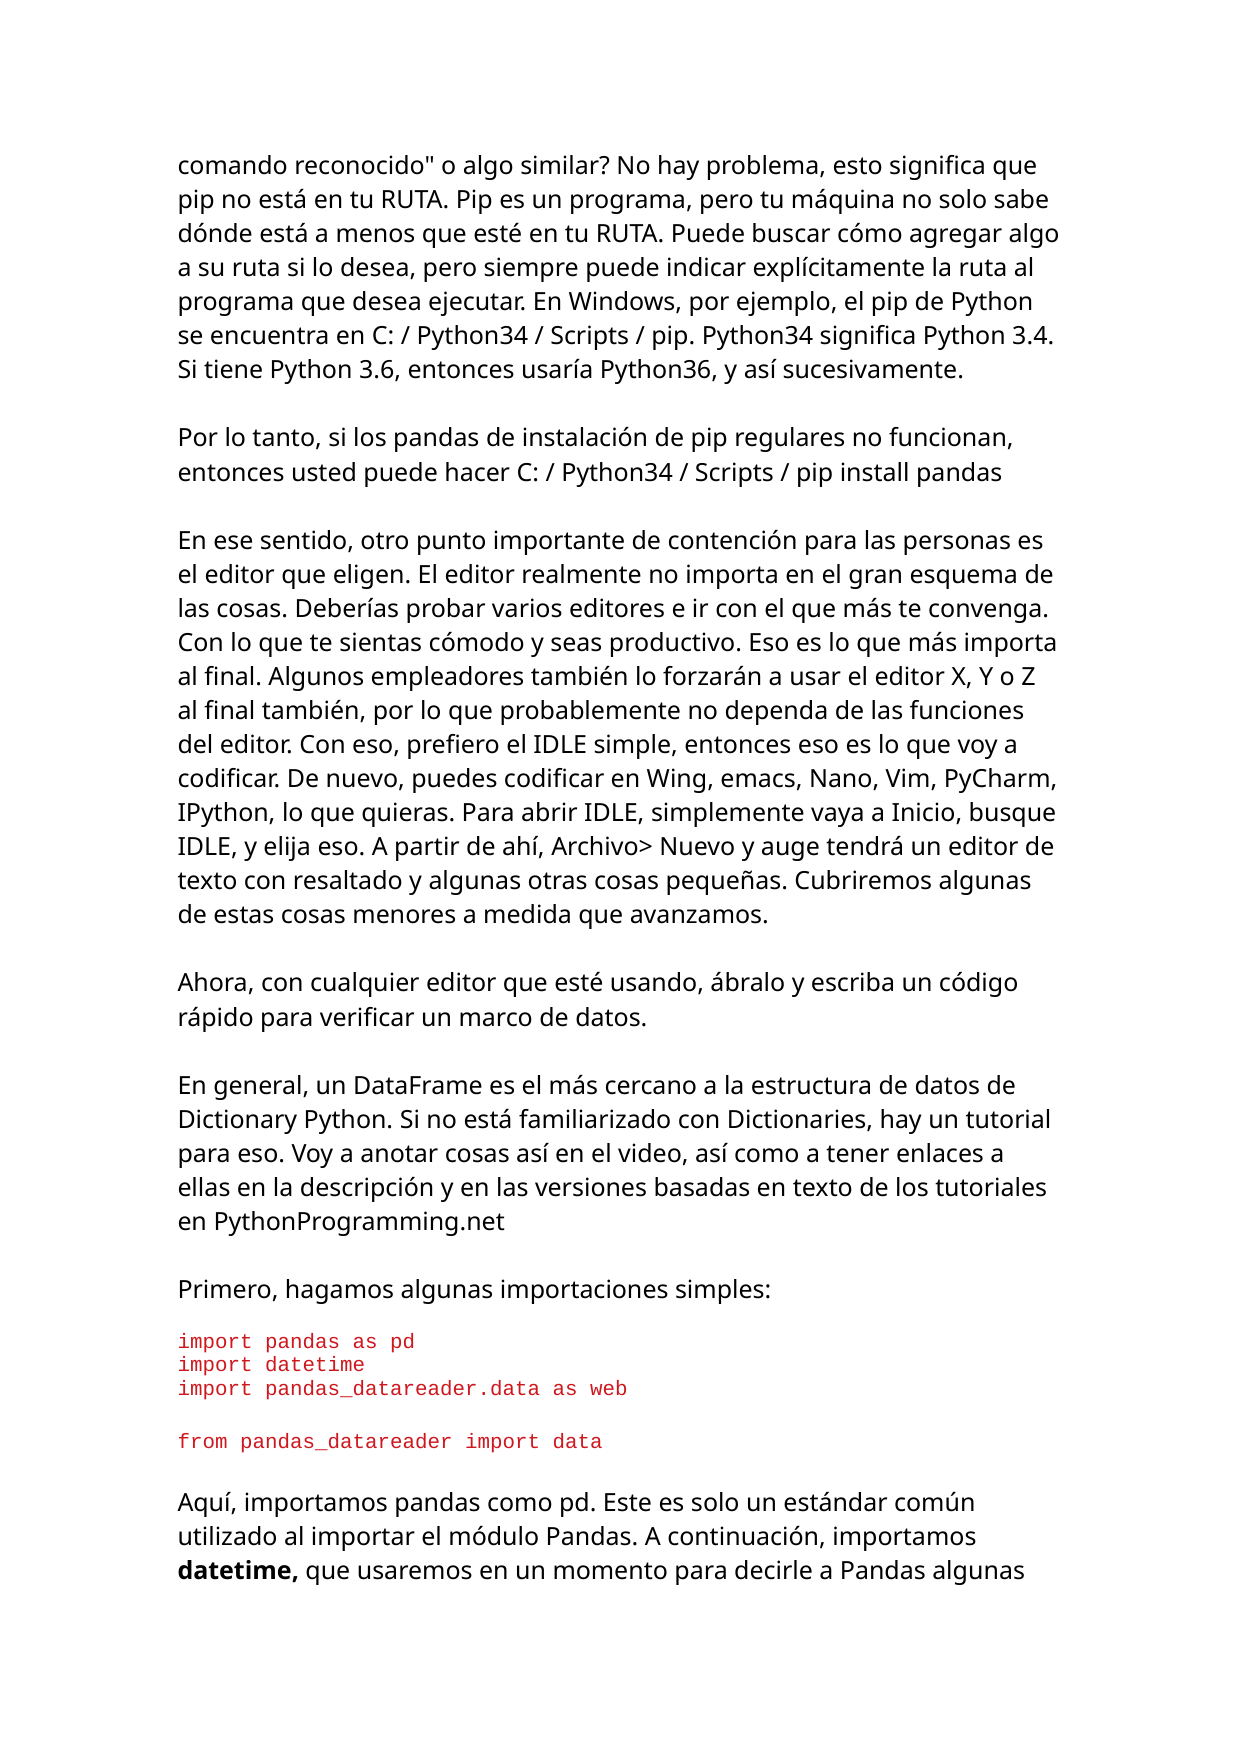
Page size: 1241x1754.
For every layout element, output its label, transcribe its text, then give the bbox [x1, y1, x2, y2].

text import pandas_datareader.data as web [177, 1378, 1063, 1402]
text import datetime [177, 1354, 1063, 1378]
text Aquí, importamos pandas como pd. Este es solo un estándar común utilizado al importar el módulo Pandas. A continuación, importamos datetime, que usaremos en un momento para decirle a Pandas algunas [177, 1484, 1063, 1586]
text comando reconocido" o algo similar? No hay problema, esto significa que pip no está en tu RUTA. Pip es un programa, pero tu máquina no solo sabe dónde está a menos que esté en tu RUTA. Puede buscar cómo agregar algo a su ruta si lo desea, pero siempre puede indicar explícitamente la ruta al programa que desea ejecutar. En Windows, por ejemplo, el pip de Python se encuentra en C: / Python34 / Scripts / pip. Python34 significa Python 3.4. Si tiene Python 3.6, entonces usaría Python36, y así sucesivamente. Por lo tanto, si los pandas de instalación de pip regulares no funcionan, entonces usted puede hacer C: / Python34 / Scripts / pip install pandas En ese sentido, otro punto importante de contención para las personas es el editor que eligen. El editor realmente no importa en el gran esquema de las cosas. Deberías probar varios editores e ir con el que más te convenga. Con lo que te sientas cómodo y seas productivo. Eso es lo que más importa al final. Algunos empleadores también lo forzarán a usar el editor X, Y o Z al final también, por lo que probablemente no dependa de las funciones del editor. Con eso, prefiero el IDLE simple, entonces eso es lo que voy a codificar. De nuevo, puedes codificar en Wing, emacs, Nano, Vim, PyCharm, IPython, lo que quieras. Para abrir IDLE, simplemente vaya a Inicio, busque IDLE, y elija eso. A partir de ahí, Archivo> Nuevo y auge tendrá un editor de texto con resaltado y algunas otras cosas pequeñas. Cubriremos algunas de estas cosas menores a medida que avanzamos. Ahora, con cualquier editor que esté usando, ábralo y escriba un código rápido para verificar un marco de datos. En general, un DataFrame es el más cercano a la estructura de datos de Dictionary Python. Si no está familiarizado con Dictionaries, hay un tutorial para eso. Voy a anotar cosas así en el video, así como a tener enlaces a ellas en la descripción y en las versiones basadas en texto de los tutoriales en PythonProgramming.net Primero, hagamos algunas importaciones simples: [177, 148, 1063, 1306]
text from pandas_datareader import data [177, 1431, 1063, 1455]
text import pandas as pd [177, 1331, 1063, 1354]
